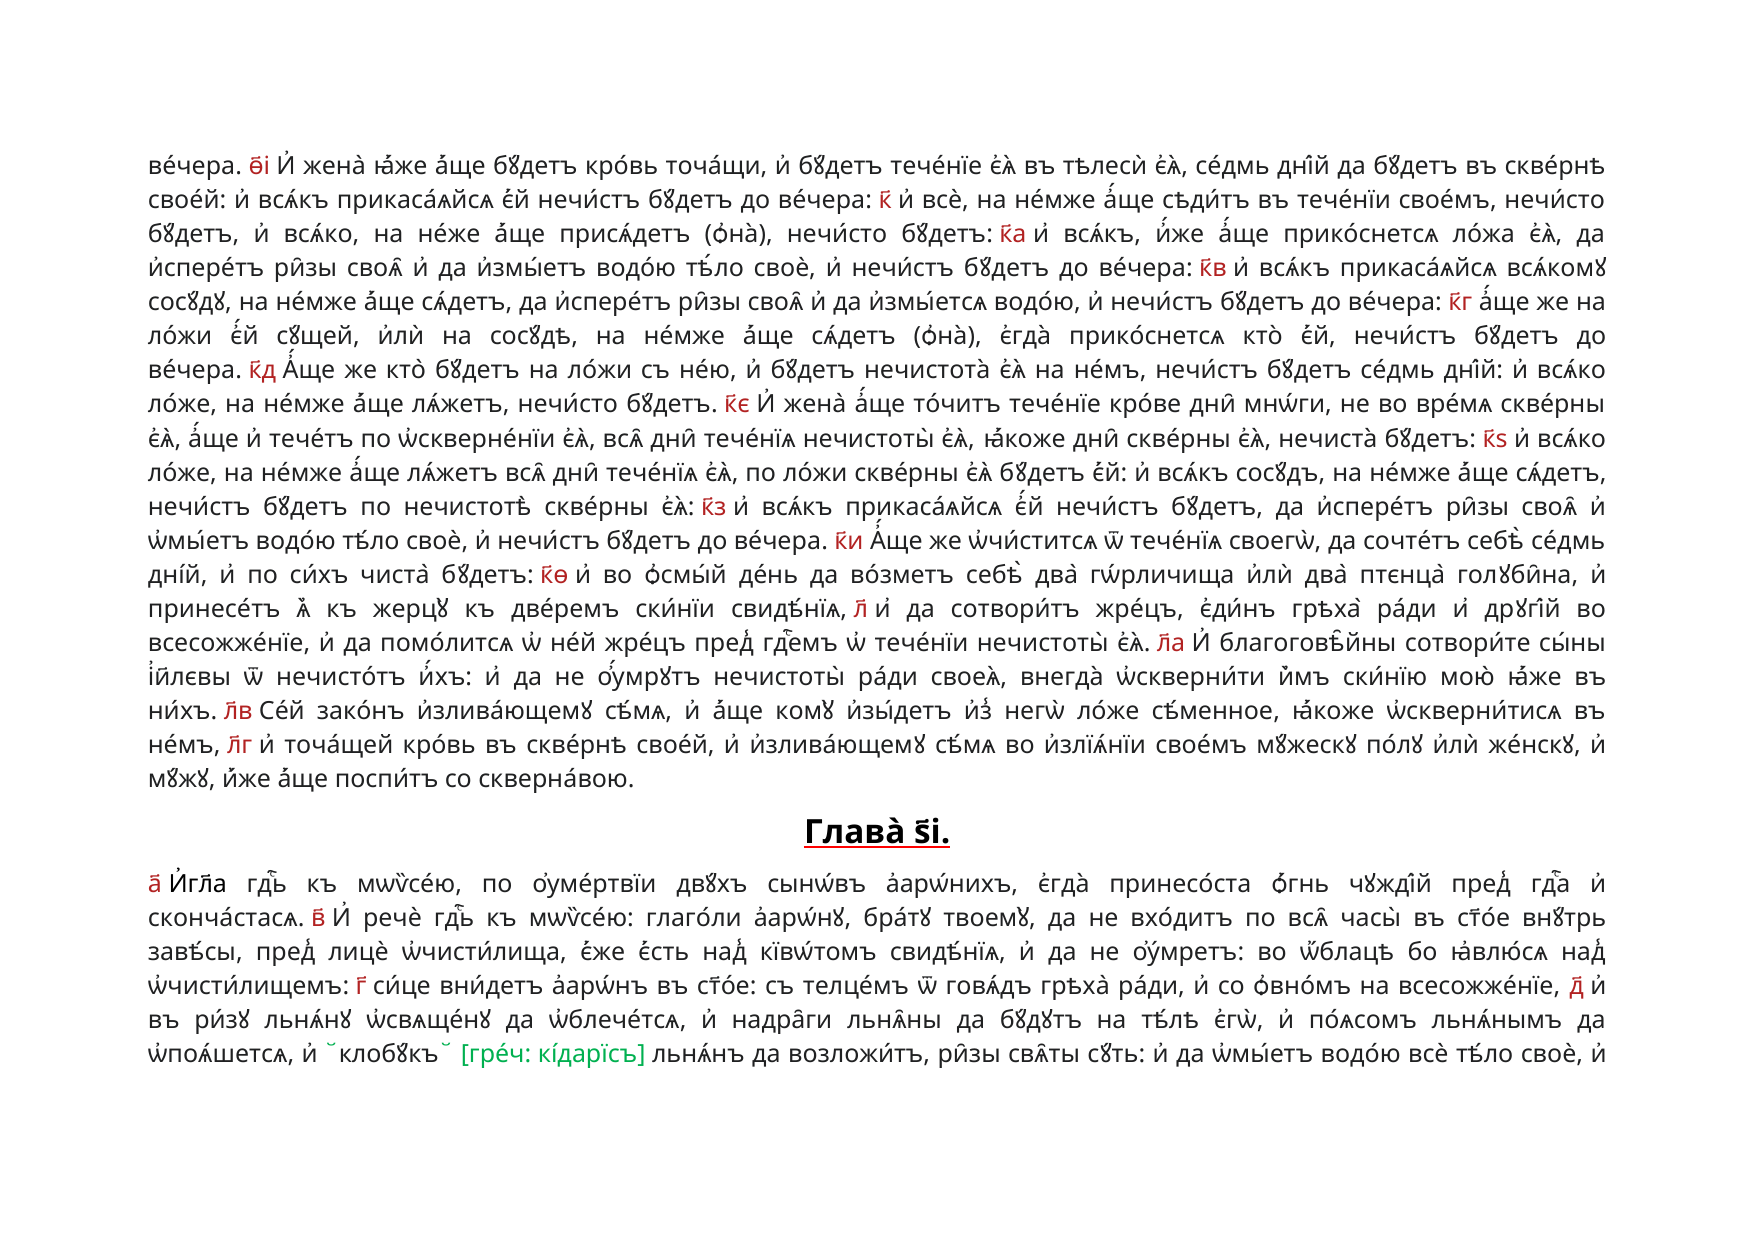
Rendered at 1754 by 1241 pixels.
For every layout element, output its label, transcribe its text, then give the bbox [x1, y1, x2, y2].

text ве́чера. ѳ҃і И҆ жена̀ ꙗ҆́же а҆́ще бꙋ́детъ кро́вь точа́щи, и҆ бꙋ́детъ тече́нїе є҆ѧ̀ въ тѣлесѝ є҆ѧ̀, се́дмь дні́й да бꙋ́детъ въ скве́рнѣ свое́й: и҆ всѧ́къ прикаса́ѧйсѧ є҆́й нечи́стъ бꙋ́детъ до ве́чера: к҃ и҆ всѐ, на не́мже а҆́ще сѣди́тъ въ тече́нїи свое́мъ, нечи́сто бꙋ́детъ, и҆ всѧ́ко, на не́же а҆́ще присѧ́детъ (ѻ҆на̀), нечи́сто бꙋ́детъ: к҃а и҆ всѧ́къ, и҆́же а҆́ще прико́снетсѧ ло́жа є҆ѧ̀, да и҆спере́тъ ри̑зы своѧ̑ и҆ да и҆змы́етъ водо́ю тѣ́ло своѐ, и҆ нечи́стъ бꙋ́детъ до ве́чера: к҃в и҆ всѧ́къ прикаса́ѧйсѧ всѧ́комꙋ сосꙋ́дꙋ, на не́мже а҆́ще сѧ́детъ, да и҆спере́тъ ри̑зы своѧ̑ и҆ да и҆змы́етсѧ водо́ю, и҆ нечи́стъ бꙋ́детъ до ве́чера: к҃г а҆́ще же на ло́жи є҆́й сꙋ́щей, и҆лѝ на сосꙋ́дѣ, на не́мже а҆́ще сѧ́детъ (ѻ҆на̀), є҆гда̀ прико́снетсѧ кто̀ є҆́й, нечи́стъ бꙋ́детъ до ве́чера. к҃д А҆́ще же кто̀ бꙋ́детъ на ло́жи съ не́ю, и҆ бꙋ́детъ нечистота̀ є҆ѧ̀ на не́мъ, нечи́стъ бꙋ́детъ се́дмь дні́й: и҆ всѧ́ко ло́же, на не́мже а҆́ще лѧ́жетъ, нечи́сто бꙋ́детъ. к҃є И҆ жена̀ а҆́ще то́читъ тече́нїе кро́ве дни̑ мнѡ́ги, не во вре́мѧ скве́рны є҆ѧ̀, а҆́ще и҆ тече́тъ по ѡ҆скверне́нїи є҆ѧ̀, всѧ̑ дни̑ тече́нїѧ нечистоты̀ є҆ѧ̀, ꙗ҆́коже дни̑ скве́рны є҆ѧ̀, нечиста̀ бꙋ́детъ: к҃ѕ и҆ всѧ́ко ло́же, на не́мже а҆́ще лѧ́жетъ всѧ̑ дни̑ тече́нїѧ є҆ѧ̀, по ло́жи скве́рны є҆ѧ̀ бꙋ́детъ є҆́й: и҆ всѧ́къ сосꙋ́дъ, на не́мже а҆́ще сѧ́детъ, нечи́стъ бꙋ́детъ по нечистотѣ̀ скве́рны є҆ѧ̀: к҃з и҆ всѧ́къ прикаса́ѧйсѧ є҆́й нечи́стъ бꙋ́детъ, да и҆спере́тъ ри̑зы своѧ̑ и҆ ѡ҆мы́етъ водо́ю тѣ́ло своѐ, и҆ нечи́стъ бꙋ́детъ до ве́чера. к҃и А҆́ще же ѡ҆чи́ститсѧ ѿ тече́нїѧ своегѡ̀, да сочте́тъ себѣ̀ се́дмь дні́й, и҆ по си́хъ чиста̀ бꙋ́детъ: к҃ѳ и҆ во ѻ҆смы́й де́нь да во́зметъ себѣ̀ два̀ гѡ́рличища и҆лѝ два̀ птєнца̀ голꙋби̑на, и҆ принесе́тъ ѧ҆̀ къ жерцꙋ̀ къ две́ремъ ски́нїи свидѣ́нїѧ, л҃ и҆ да сотвори́тъ жре́цъ, є҆ди́нъ грѣха̀ ра́ди и҆ дрꙋгі́й во всесожже́нїе, и҆ да помо́литсѧ ѡ҆ не́й жре́цъ пред̾ гдⷭ҇емъ ѡ҆ тече́нїи нечистоты̀ є҆ѧ̀. л҃а И҆ благоговѣ̑йны сотвори́те сы́ны і҆и҃лєвы ѿ нечисто́тъ и҆́хъ: и҆ да не ѹ҆́мрꙋтъ нечистоты̀ ра́ди своеѧ̀, внегда̀ ѡ҆скверни́ти и҆̀мъ ски́нїю мою̀ ꙗ҆́же въ ни́хъ. л҃в Се́й зако́нъ и҆злива́ющемꙋ сѣ́мѧ, и҆ а҆́ще комꙋ̀ и҆зы́детъ и҆з̾ негѡ̀ ло́же сѣ́менное, ꙗ҆́коже ѡ҆скверни́тисѧ въ не́мъ, л҃г и҆ точа́щей кро́вь въ скве́рнѣ свое́й, и҆ и҆злива́ющемꙋ сѣ́мѧ во и҆злїѧ́нїи свое́мъ мꙋ́жескꙋ по́лꙋ и҆лѝ же́нскꙋ, и҆ мꙋ́жꙋ, и҆́же а҆́ще поспи́тъ со скверна́вою. [148, 148, 1606, 795]
text а҃ И҆гл҃а гдⷭ҇ь къ мѡѷсе́ю, по ѹ҆ме́ртвїи двꙋ́хъ сынѡ́въ а҆арѡ́нихъ, є҆гда̀ принесо́ста ѻ҆́гнь чꙋжді́й пред̾ гдⷭ҇а и҆ сконча́стасѧ. в҃ И҆ речѐ гдⷭ҇ь къ мѡѷсе́ю: глаго́ли а҆арѡ́нꙋ, бра́тꙋ твоемꙋ̀, да не вхо́дитъ по всѧ̑ часы̀ въ ст҃о́е внꙋ́трь завѣ́сы, пред̾ лицѐ ѡ҆чисти́лища, є҆́же є҆́сть над̾ кївѡ́томъ свидѣ́нїѧ, и҆ да не ѹ҆́мретъ: во ѡ҆́блацѣ бо ꙗ҆влю́сѧ над̾ ѡ҆чисти́лищемъ: г҃ си́це вни́детъ а҆арѡ́нъ въ ст҃о́е: съ телце́мъ ѿ говѧ́дъ грѣха̀ ра́ди, и҆ со ѻ҆вно́мъ на всесожже́нїе, д҃ и҆ въ ри́зꙋ льнѧ́нꙋ ѡ҆свѧще́нꙋ да ѡ҆блече́тсѧ, и҆ надра̑ги льнѧ̑ны да бꙋ́дꙋтъ на тѣ́лѣ є҆гѡ̀, и҆ по́ѧсомъ льнѧ́нымъ да ѡ҆поѧ́шетсѧ, и҆ ꙾клобꙋ́къ꙾ [гре́ч: кі́дарїсъ] льнѧ́нъ да возложи́тъ, ри̑зы свѧ̑ты сꙋ́ть: и҆ да ѡ҆мы́етъ водо́ю всѐ тѣ́ло своѐ, и҆ [148, 865, 1606, 1070]
text Глава̀ ѕ҃і. [148, 807, 1606, 853]
